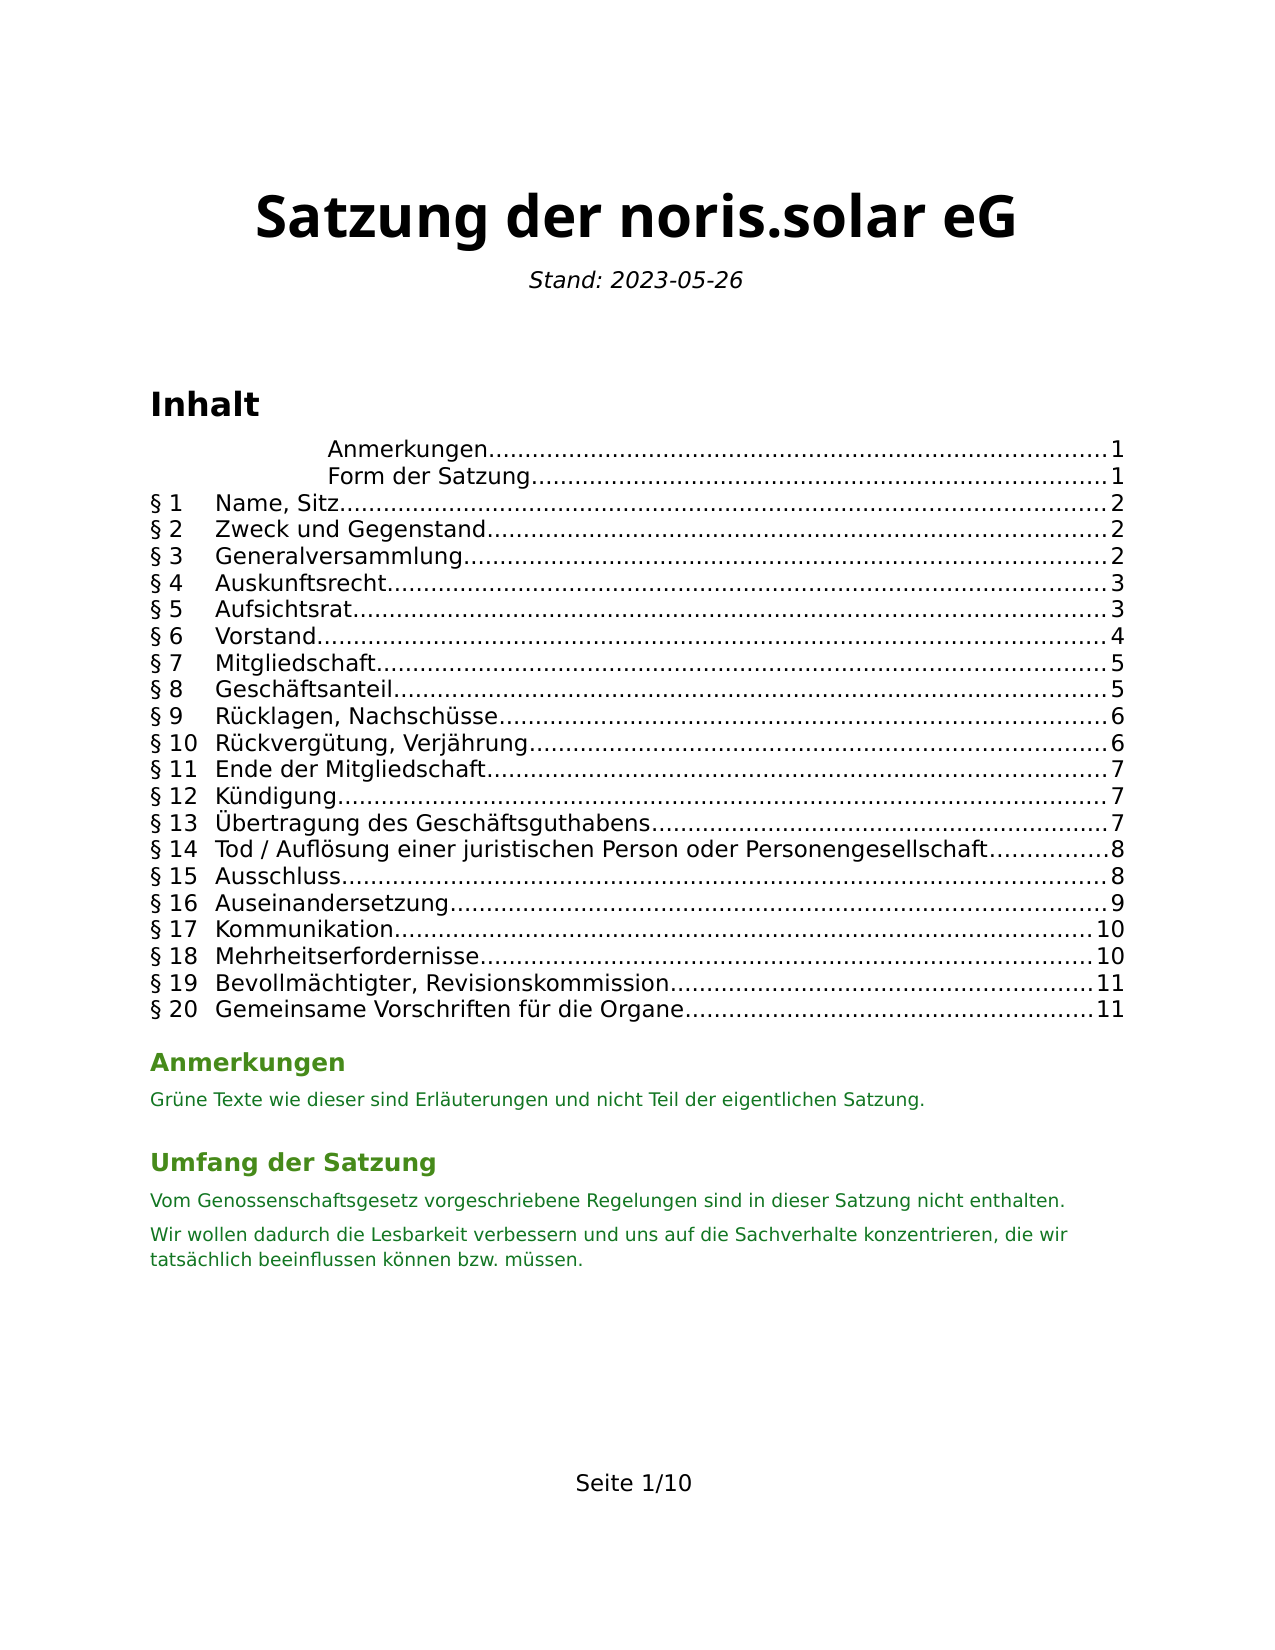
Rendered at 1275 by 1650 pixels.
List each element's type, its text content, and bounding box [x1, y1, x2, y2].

text § 7 Mitgliedschaft 5 [150, 650, 1125, 676]
text § 6 Vorstand 4 [150, 623, 1125, 650]
text § 13 Übertragung des Geschäftsguthabens 7 [150, 810, 1125, 836]
text § 8 Geschäftsanteil 5 [150, 676, 1125, 703]
text Stand: 2023-05-26 [150, 267, 1125, 294]
text § 14 Tod / Auflösung einer juristischen Person oder Personengesellschaft 8 [150, 836, 1125, 863]
subtitle Umfang der Satzung [150, 1148, 1125, 1177]
text § 3 Generalversammlung 2 [150, 543, 1125, 570]
title Satzung der noris.solar eG [150, 175, 1125, 254]
text § 17 Kommunikation 10 [150, 916, 1125, 943]
text § 11 Ende der Mitgliedschaft 7 [150, 756, 1125, 783]
text § 18 Mehrheitserfordernisse 10 [150, 943, 1125, 970]
subtitle Anmerkungen [150, 1048, 1125, 1077]
text § 4 Auskunftsrecht 3 [150, 570, 1125, 596]
text § 16 Auseinandersetzung 9 [150, 890, 1125, 916]
text Grüne Texte wie dieser sind Erläuterungen und nicht Teil der eigentlichen Satzung. [150, 1089, 1125, 1111]
text § 12 Kündigung 7 [150, 783, 1125, 810]
text § 19 Bevollmächtigter, Revisionskommission 11 [150, 970, 1125, 996]
text § 2 Zweck und Gegenstand 2 [150, 516, 1125, 543]
text § 1 Name, Sitz 2 [150, 490, 1125, 516]
text § 9 Rücklagen, Nachschüsse 6 [150, 703, 1125, 730]
text § 20 Gemeinsame Vorschriften für die Organe 11 [150, 996, 1125, 1023]
text § 10 Rückvergütung, Verjährung 6 [150, 730, 1125, 756]
subtitle Inhalt [150, 385, 1125, 424]
text § 15 Ausschluss 8 [150, 863, 1125, 890]
text § 5 Aufsichtsrat 3 [150, 596, 1125, 623]
text Form der Satzung 1 [268, 463, 1125, 490]
text Anmerkungen 1 [268, 436, 1125, 463]
text Vom Genossenschaftsgesetz vorgeschriebene Regelungen sind in dieser Satzung nicht enthalten. [150, 1190, 1125, 1212]
text Wir wollen dadurch die Lesbarkeit verbessern und uns auf die Sachverhalte konzentrieren, die wir tatsächlich beeinflussen können bzw. müssen. [150, 1224, 1125, 1271]
